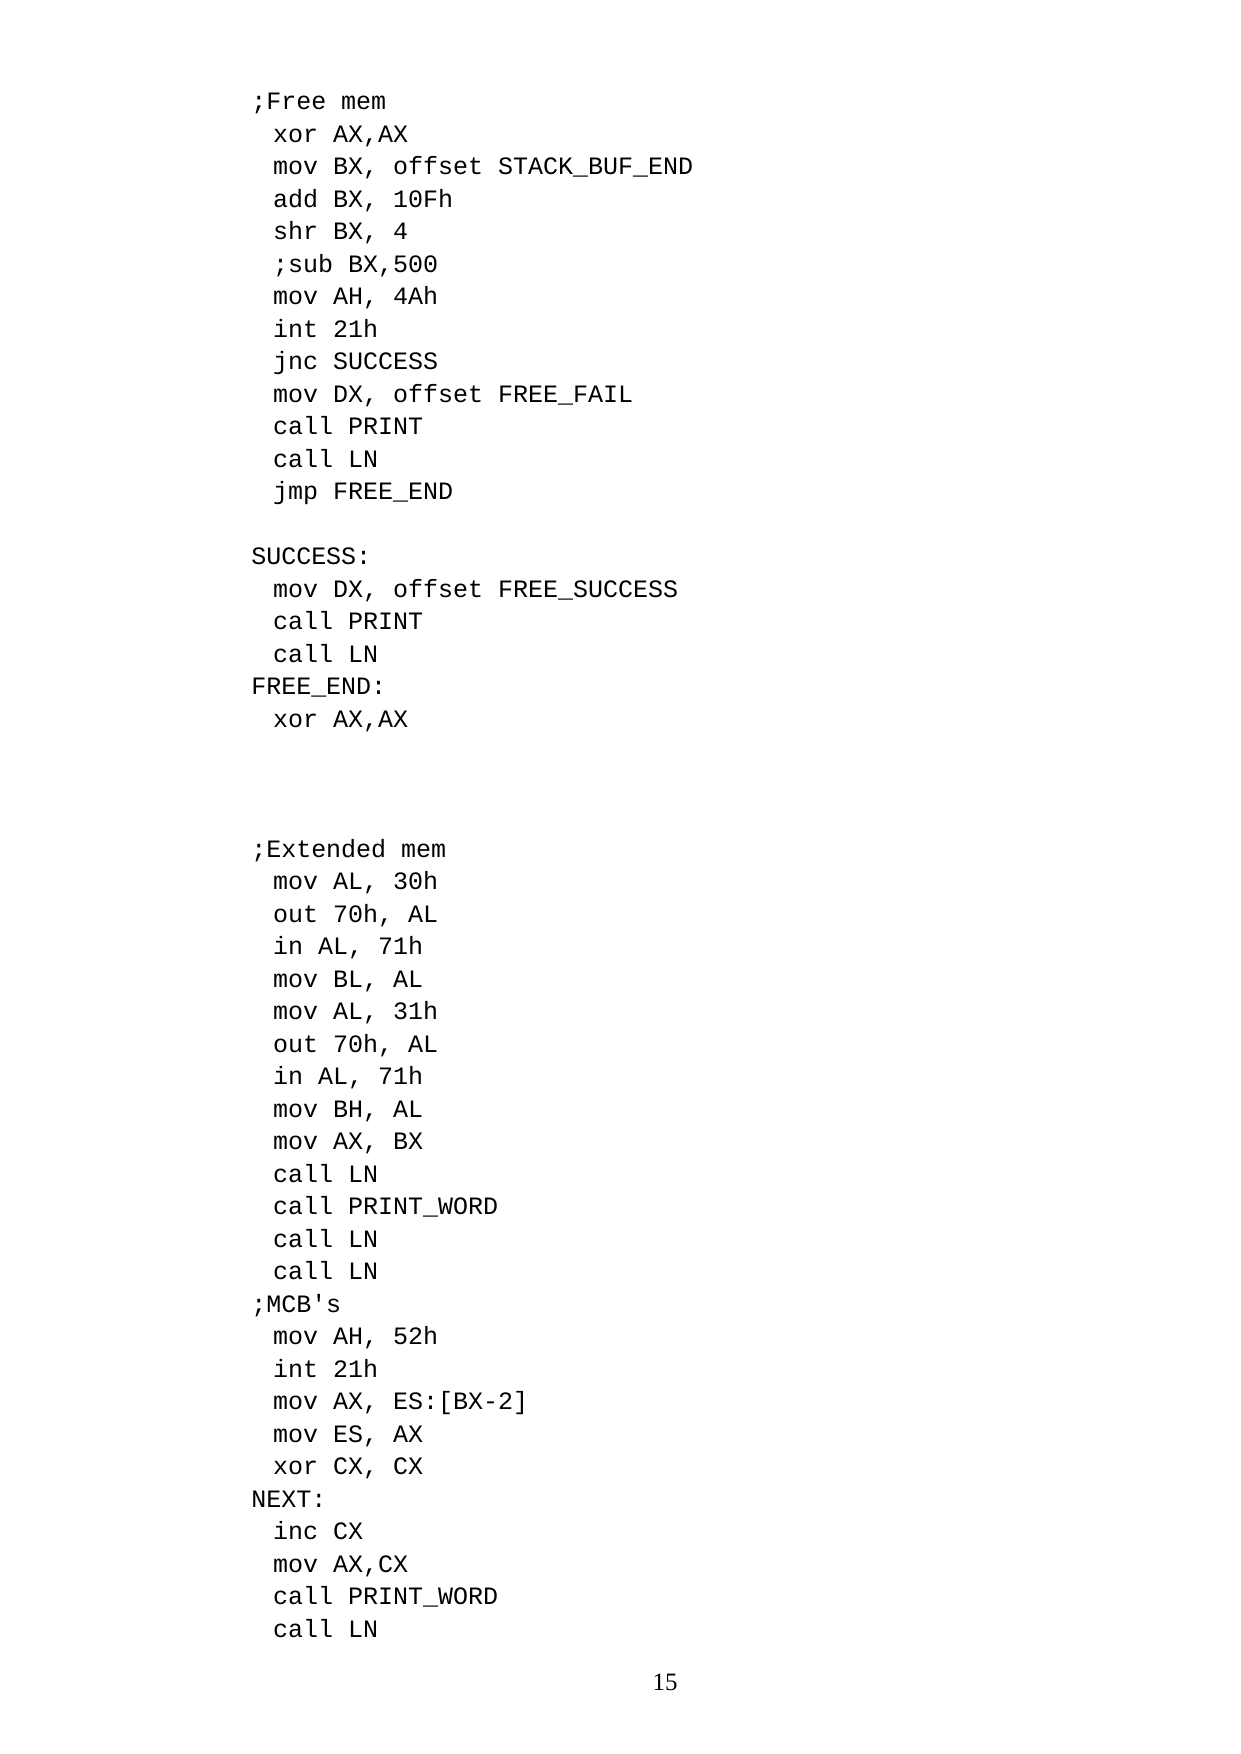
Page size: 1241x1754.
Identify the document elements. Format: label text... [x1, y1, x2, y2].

text call PRINT_WORD [177, 1194, 1152, 1222]
text call PRINT_WORD [177, 1584, 1152, 1612]
text in AL, 71h [177, 1064, 1152, 1092]
text mov AH, 52h [177, 1324, 1152, 1352]
text xor AX,AX [177, 121, 1152, 149]
text int 21h [177, 1356, 1152, 1384]
text jmp FREE_END [177, 479, 1152, 507]
text xor AX,AX [177, 706, 1152, 734]
text ;sub BX,500 [177, 251, 1152, 279]
text call LN [177, 641, 1152, 669]
text call PRINT [177, 609, 1152, 637]
text add BX, 10Fh [177, 186, 1152, 214]
text mov BH, AL [177, 1096, 1152, 1124]
text out 70h, AL [177, 901, 1152, 929]
text call LN [177, 1616, 1152, 1644]
text mov AX,CX [177, 1551, 1152, 1579]
text ;MCB's [177, 1291, 1152, 1319]
text inc CX [177, 1519, 1152, 1547]
text shr BX, 4 [177, 219, 1152, 247]
text mov BX, offset STACK_BUF_END [177, 154, 1152, 182]
text jnc SUCCESS [177, 349, 1152, 377]
text mov AH, 4Ah [177, 284, 1152, 312]
text call LN [177, 1161, 1152, 1189]
text mov AL, 30h [177, 869, 1152, 897]
text in AL, 71h [177, 934, 1152, 962]
text call LN [177, 1259, 1152, 1287]
text mov BL, AL [177, 966, 1152, 994]
text call LN [177, 1226, 1152, 1254]
text NEXT: [177, 1486, 1152, 1514]
text int 21h [177, 316, 1152, 344]
text SUCCESS: [177, 544, 1152, 572]
text ;Extended mem [177, 836, 1152, 864]
text mov AX, ES:[BX-2] [177, 1389, 1152, 1417]
text mov AX, BX [177, 1129, 1152, 1157]
text FREE_END: [177, 674, 1152, 702]
text mov DX, offset FREE_SUCCESS [177, 576, 1152, 604]
text out 70h, AL [177, 1031, 1152, 1059]
text mov ES, AX [177, 1421, 1152, 1449]
text call PRINT [177, 414, 1152, 442]
text xor CX, CX [177, 1454, 1152, 1482]
text call LN [177, 446, 1152, 474]
text ;Free mem [177, 89, 1152, 117]
text mov AL, 31h [177, 999, 1152, 1027]
text mov DX, offset FREE_FAIL [177, 381, 1152, 409]
